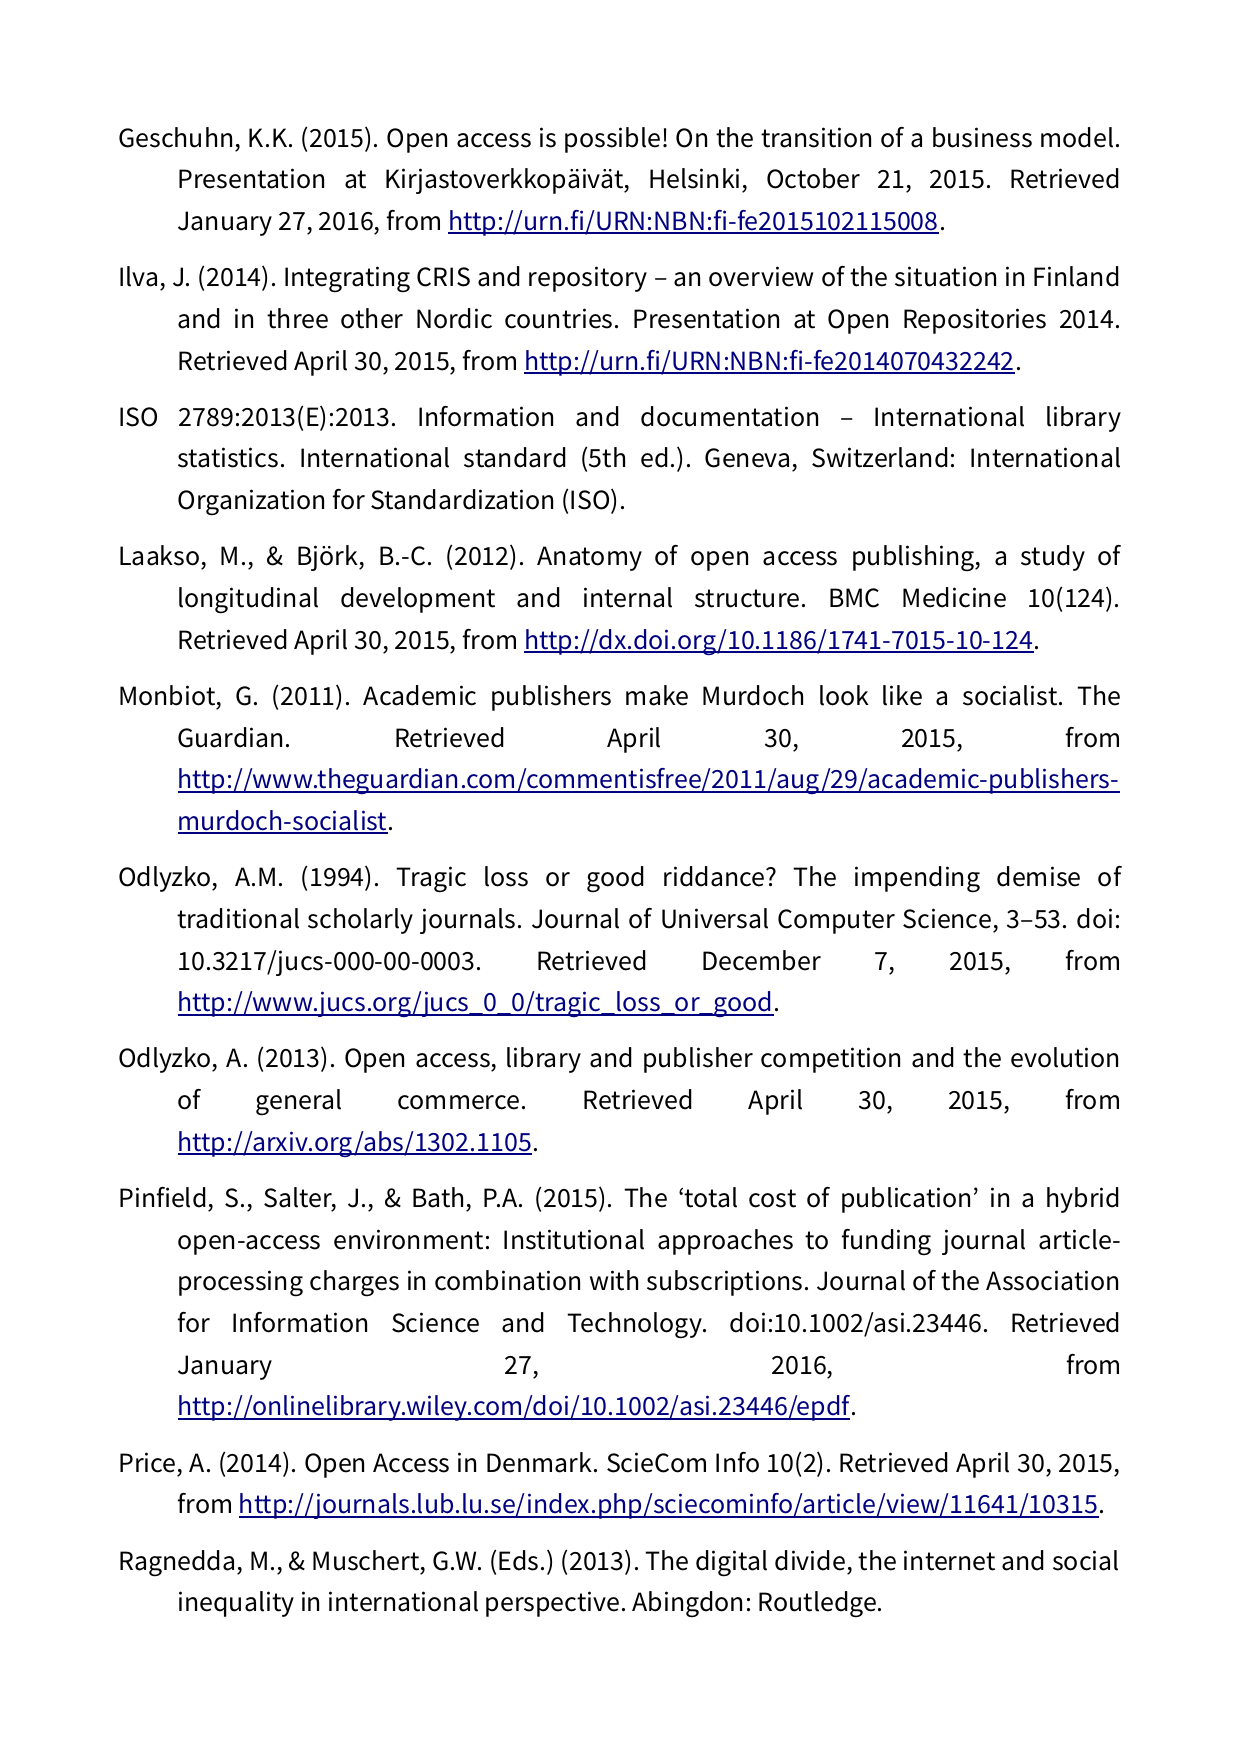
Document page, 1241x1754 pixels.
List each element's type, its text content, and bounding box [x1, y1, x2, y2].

text Monbiot, G. (2011). Academic publishers make Murdoch look like a socialist. The Guardian. Retrieved April 30, 2015, from http://www.theguardian.com/commentisfree/2011/aug/29/academic-publishers-murdoch-socialist. [118, 676, 1122, 838]
text Pinfield, S., Salter, J., & Bath, P.A. (2015). The ‘total cost of publication’ in a hybrid open-access environment: Institutional approaches to funding journal article-processing charges in combination with subscriptions. Journal of the Association for Information Science and Technology. doi:10.1002/asi.23446. Retrieved January 27, 2016, from http://onlinelibrary.wiley.com/doi/10.1002/asi.23446/epdf. [118, 1178, 1122, 1423]
text Geschuhn, K.K. (2015). Open access is possible! On the transition of a business model. Presentation at Kirjastoverkkopäivät, Helsinki, October 21, 2015. Retrieved January 27, 2016, from http://urn.fi/URN:NBN:fi-fe2015102115008. [118, 118, 1122, 238]
text Laakso, M., & Björk, B.-C. (2012). Anatomy of open access publishing, a study of longitudinal development and internal structure. BMC Medicine 10(124). Retrieved April 30, 2015, from http://dx.doi.org/10.1186/1741-7015-10-124. [118, 537, 1122, 656]
text ISO 2789:2013(E):2013. Information and documentation – International library statistics. International standard (5th ed.). Geneva, Switzerland: International Organization for Standardization (ISO). [118, 397, 1122, 517]
text Ilva, J. (2014). Integrating CRIS and repository – an overview of the situation in Finland and in three other Nordic countries. Presentation at Open Repositories 2014. Retrieved April 30, 2015, from http://urn.fi/URN:NBN:fi-fe2014070432242. [118, 258, 1122, 377]
text Price, A. (2014). Open Access in Denmark. ScieCom Info 10(2). Retrieved April 30, 2015, from http://journals.lub.lu.se/index.php/sciecominfo/article/view/11641/10315. [118, 1443, 1122, 1521]
text Odlyzko, A. (2013). Open access, library and publisher competition and the evolution of general commerce. Retrieved April 30, 2015, from http://arxiv.org/abs/1302.1105. [118, 1039, 1122, 1158]
text Odlyzko, A.M. (1994). Tragic loss or good riddance? The impending demise of traditional scholarly journals. Journal of Universal Computer Science, 3–53. doi: 10.3217/jucs-000-00-0003. Retrieved December 7, 2015, from http://www.jucs.org/jucs_0_0/tragic_loss_or_good. [118, 858, 1122, 1019]
text Ragnedda, M., & Muschert, G.W. (Eds.) (2013). The digital divide, the internet and social inequality in international perspective. Abingdon: Routledge. [118, 1541, 1122, 1619]
